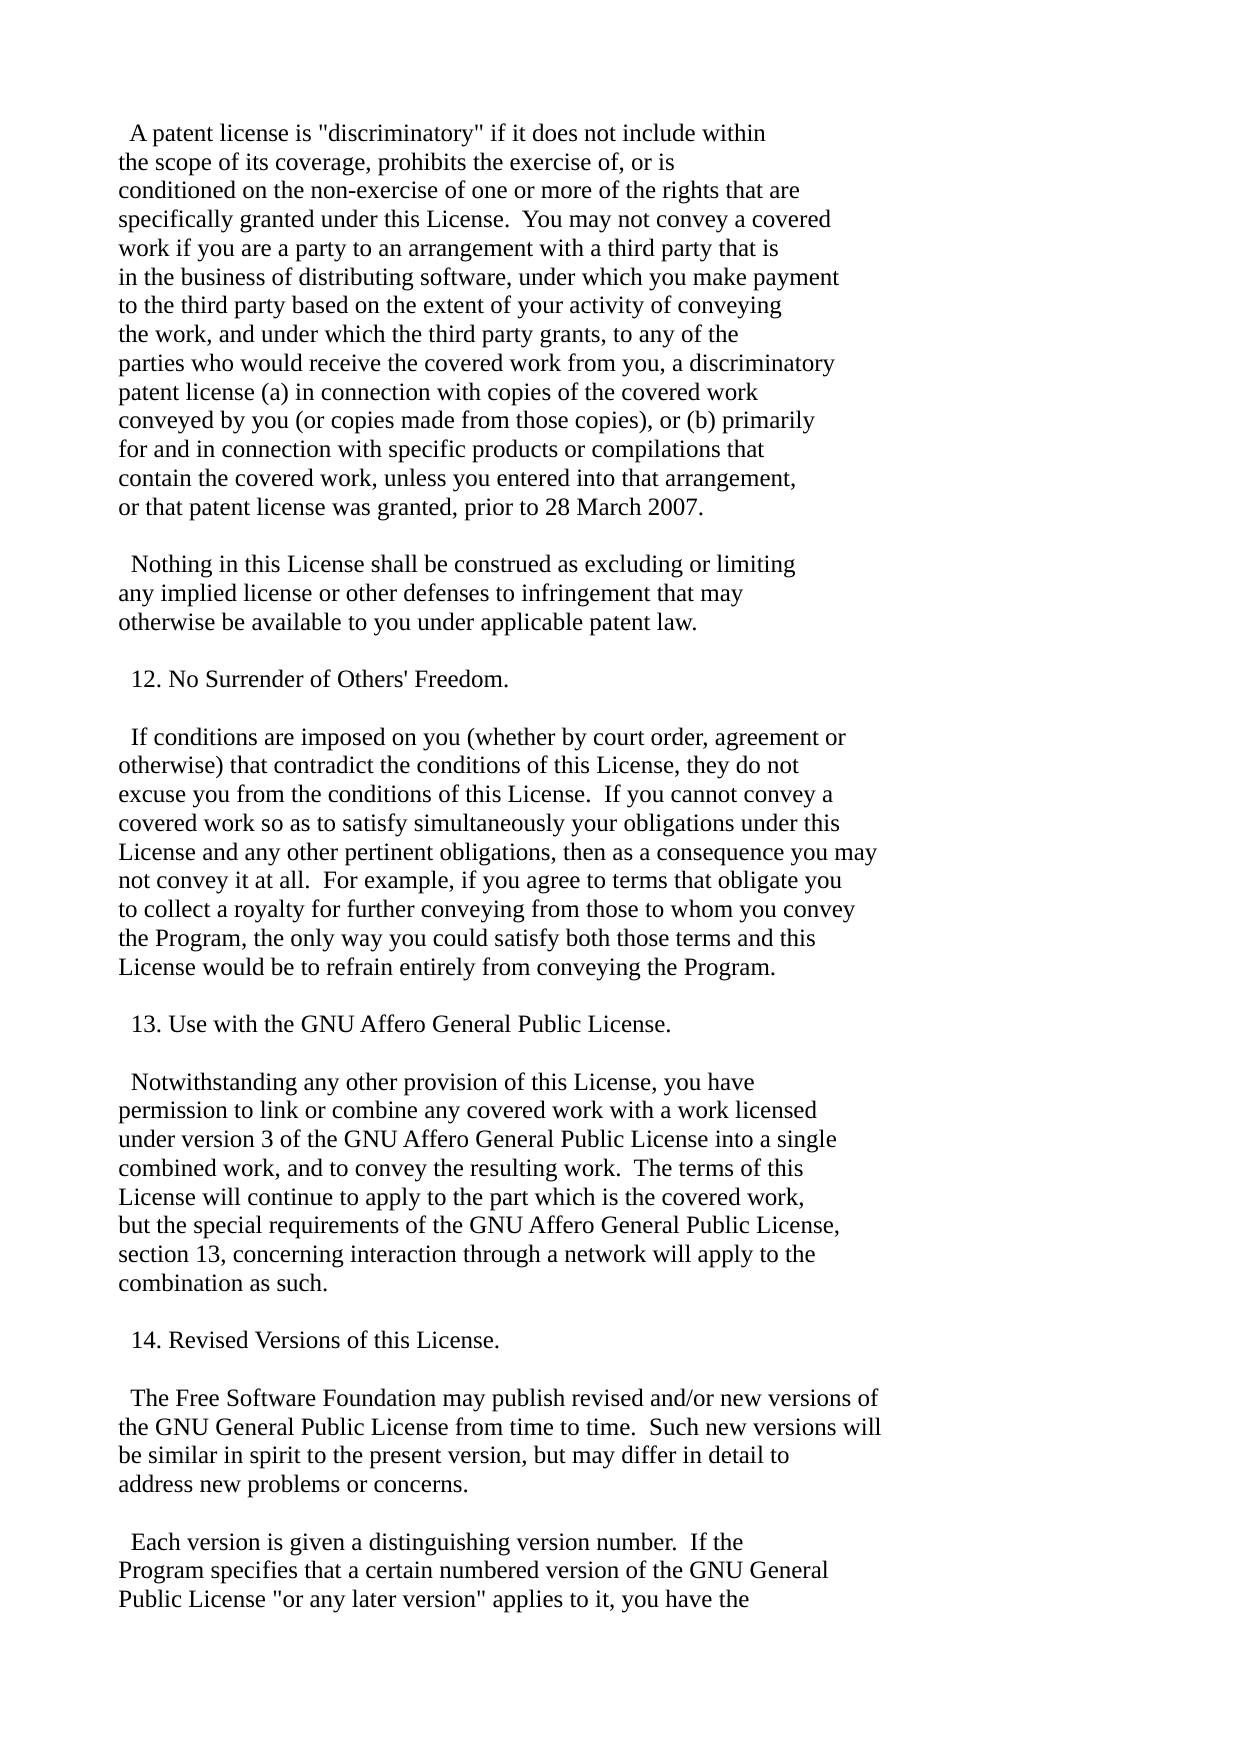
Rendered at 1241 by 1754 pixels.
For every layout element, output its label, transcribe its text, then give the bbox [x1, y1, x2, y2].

text specifically granted under this License. You may not convey a covered [118, 204, 1122, 233]
text section 13, concerning interaction through a network will apply to the [118, 1239, 1122, 1268]
text Public License "or any later version" applies to it, you have the [118, 1584, 1122, 1613]
text work if you are a party to an arrangement with a third party that is [118, 233, 1122, 262]
text License and any other pertinent obligations, then as a consequence you may [118, 837, 1122, 866]
text be similar in spirit to the present version, but may differ in detail to [118, 1441, 1122, 1469]
text the Program, the only way you could satisfy both those terms and this [118, 923, 1122, 952]
text License would be to refrain entirely from conveying the Program. [118, 952, 1122, 981]
text covered work so as to satisfy simultaneously your obligations under this [118, 808, 1122, 837]
text conveyed by you (or copies made from those copies), or (b) primarily [118, 406, 1122, 434]
text under version 3 of the GNU Affero General Public License into a single [118, 1124, 1122, 1153]
text the scope of its coverage, prohibits the exercise of, or is [118, 147, 1122, 176]
text 13. Use with the GNU Affero General Public License. [118, 1009, 1122, 1038]
text otherwise) that contradict the conditions of this License, they do not [118, 751, 1122, 779]
text in the business of distributing software, under which you make payment [118, 262, 1122, 291]
text Notwithstanding any other provision of this License, you have [118, 1067, 1122, 1096]
text to collect a royalty for further conveying from those to whom you convey [118, 894, 1122, 923]
text Each version is given a distinguishing version number. If the [118, 1527, 1122, 1556]
text conditioned on the non-exercise of one or more of the rights that are [118, 176, 1122, 204]
text Nothing in this License shall be construed as excluding or limiting [118, 549, 1122, 578]
text any implied license or other defenses to infringement that may [118, 578, 1122, 607]
text the GNU General Public License from time to time. Such new versions will [118, 1412, 1122, 1441]
text parties who would receive the covered work from you, a discriminatory [118, 348, 1122, 377]
text 14. Revised Versions of this License. [118, 1326, 1122, 1354]
text patent license (a) in connection with copies of the covered work [118, 377, 1122, 406]
text the work, and under which the third party grants, to any of the [118, 319, 1122, 348]
text address new problems or concerns. [118, 1469, 1122, 1498]
text or that patent license was granted, prior to 28 March 2007. [118, 492, 1122, 521]
text combination as such. [118, 1268, 1122, 1297]
text The Free Software Foundation may publish revised and/or new versions of [118, 1383, 1122, 1412]
text A patent license is "discriminatory" if it does not include within [118, 118, 1122, 147]
text otherwise be available to you under applicable patent law. [118, 607, 1122, 636]
text to the third party based on the extent of your activity of conveying [118, 291, 1122, 319]
text but the special requirements of the GNU Affero General Public License, [118, 1211, 1122, 1239]
text If conditions are imposed on you (whether by court order, agreement or [118, 722, 1122, 751]
text combined work, and to convey the resulting work. The terms of this [118, 1153, 1122, 1182]
text 12. No Surrender of Others' Freedom. [118, 664, 1122, 693]
text not convey it at all. For example, if you agree to terms that obligate you [118, 866, 1122, 894]
text License will continue to apply to the part which is the covered work, [118, 1182, 1122, 1211]
text Program specifies that a certain numbered version of the GNU General [118, 1556, 1122, 1584]
text excuse you from the conditions of this License. If you cannot convey a [118, 779, 1122, 808]
text permission to link or combine any covered work with a work licensed [118, 1096, 1122, 1124]
text contain the covered work, unless you entered into that arrangement, [118, 463, 1122, 492]
text for and in connection with specific products or compilations that [118, 434, 1122, 463]
